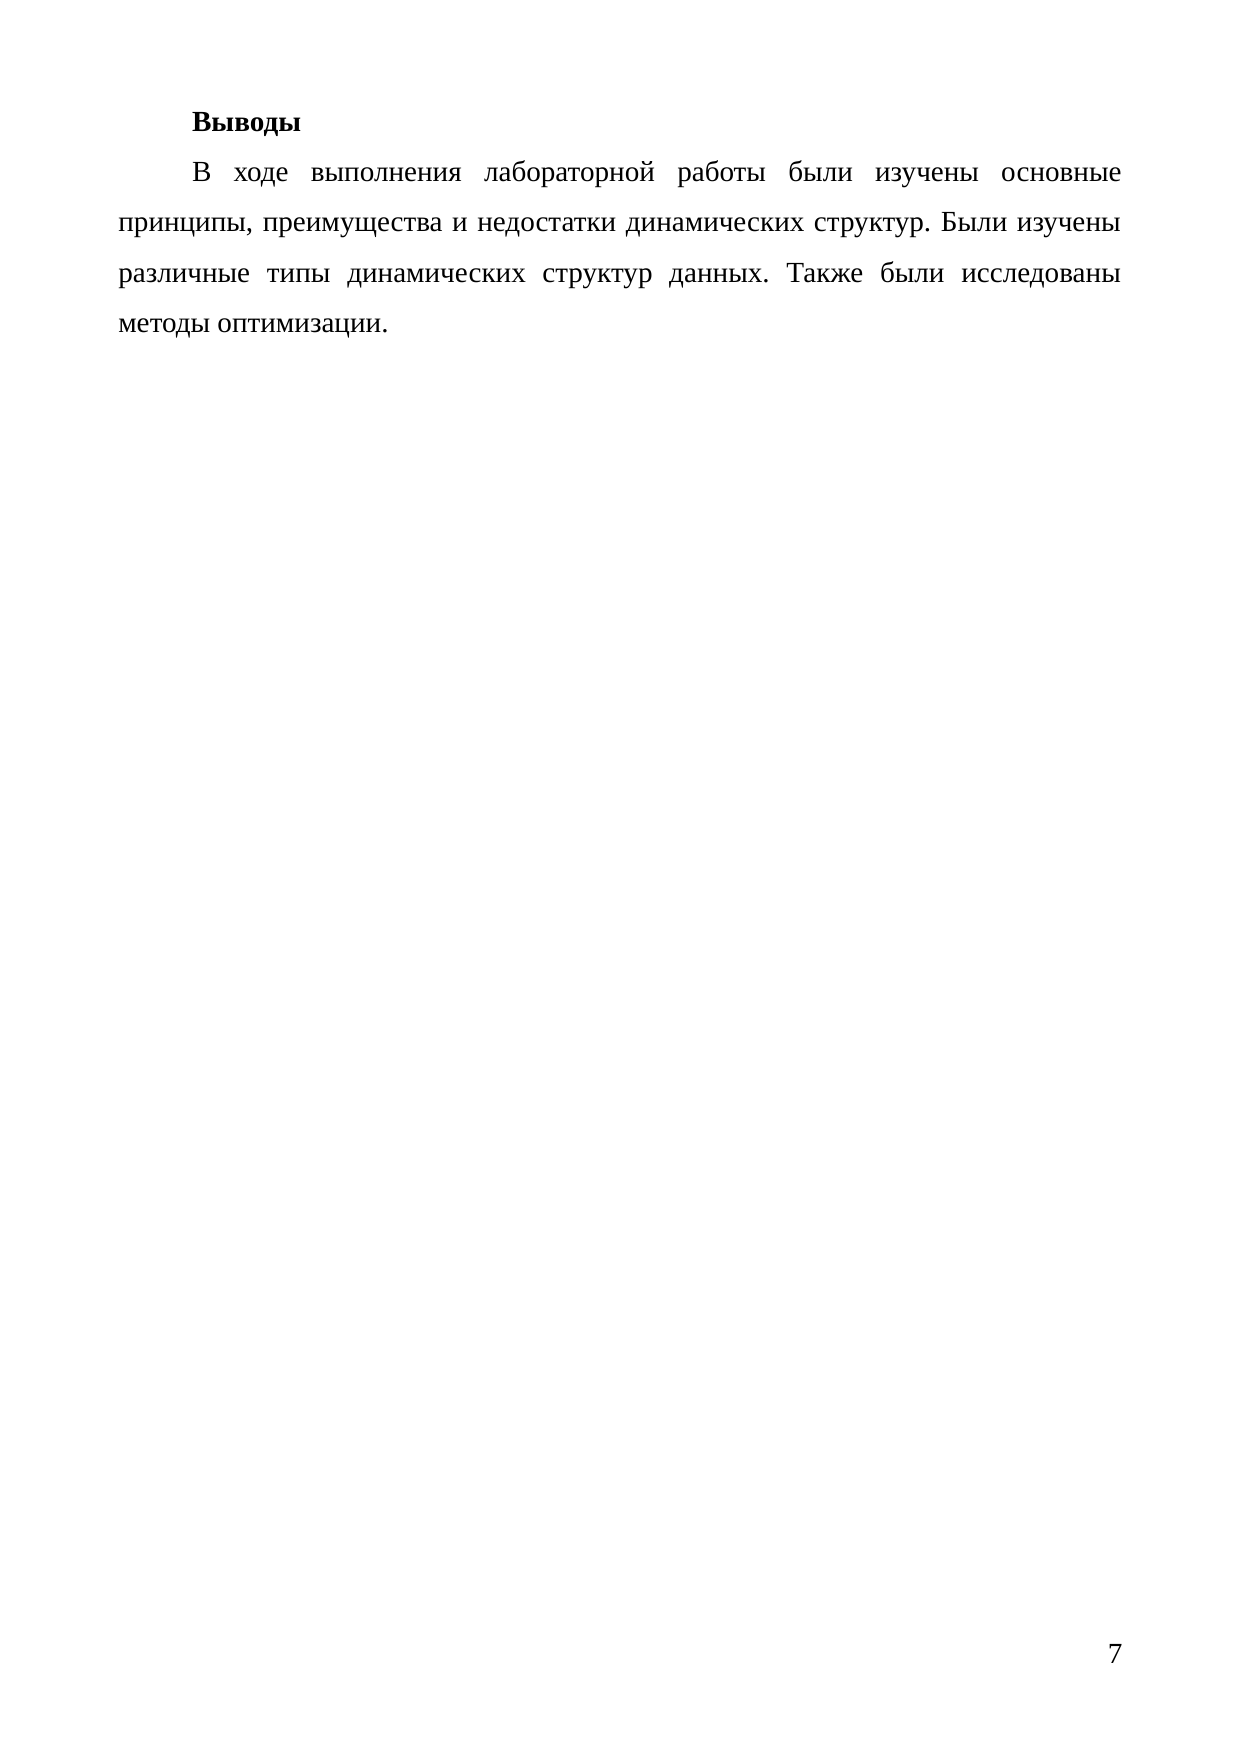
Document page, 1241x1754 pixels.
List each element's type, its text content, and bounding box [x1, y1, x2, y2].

subtitle Выводы [118, 104, 1122, 137]
text В ходе выполнения лабораторной работы были изучены основные принципы, преимущества и недостатки динамических структур. Были изучены различные типы динамических структур данных. Также были исследованы методы оптимизации. [118, 154, 1122, 338]
